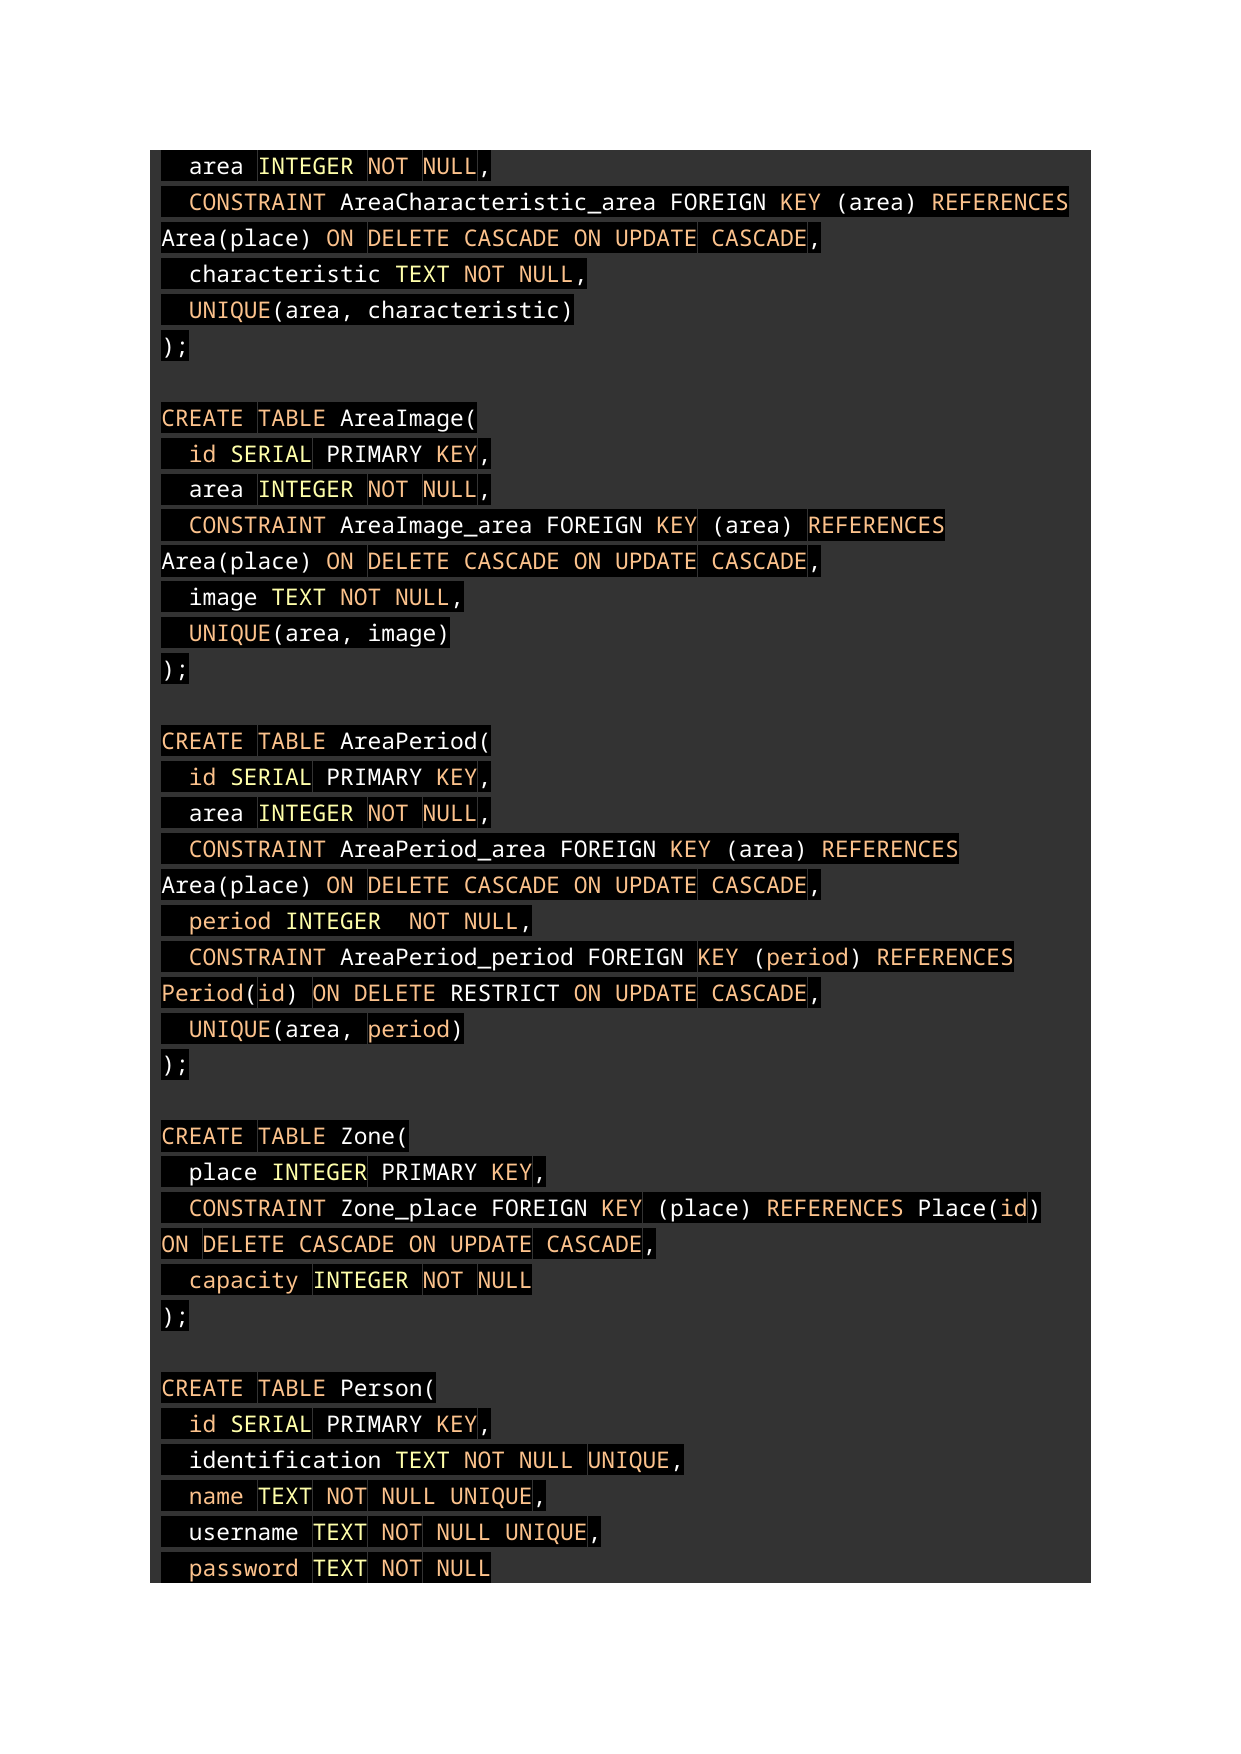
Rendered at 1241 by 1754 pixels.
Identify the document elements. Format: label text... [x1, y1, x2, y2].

table_header area INTEGER NOT NULL, CONSTRAINT AreaCharacteristic_area FOREIGN KEY (area) REFERENCES Area(place) ON DELETE CASCADE ON UPDATE CASCADE, characteristic TEXT NOT NULL, UNIQUE(area, characteristic) ); CREATE TABLE AreaImage( id SERIAL PRIMARY KEY, area INTEGER NOT NULL, CONSTRAINT AreaImage_area FOREIGN KEY (area) REFERENCES Area(place) ON DELETE CASCADE ON UPDATE CASCADE, image TEXT NOT NULL, UNIQUE(area, image) ); CREATE TABLE AreaPeriod( id SERIAL PRIMARY KEY, area INTEGER NOT NULL, CONSTRAINT AreaPeriod_area FOREIGN KEY (area) REFERENCES Area(place) ON DELETE CASCADE ON UPDATE CASCADE, period INTEGER NOT NULL, CONSTRAINT AreaPeriod_period FOREIGN KEY (period) REFERENCES Period(id) ON DELETE RESTRICT ON UPDATE CASCADE, UNIQUE(area, period) ); CREATE TABLE Zone( place INTEGER PRIMARY KEY, CONSTRAINT Zone_place FOREIGN KEY (place) REFERENCES Place(id) ON DELETE CASCADE ON UPDATE CASCADE, capacity INTEGER NOT NULL ); CREATE TABLE Person( id SERIAL PRIMARY KEY, identification TEXT NOT NULL UNIQUE, name TEXT NOT NULL UNIQUE, username TEXT NOT NULL UNIQUE, password TEXT NOT NULL [150, 150, 1091, 1583]
